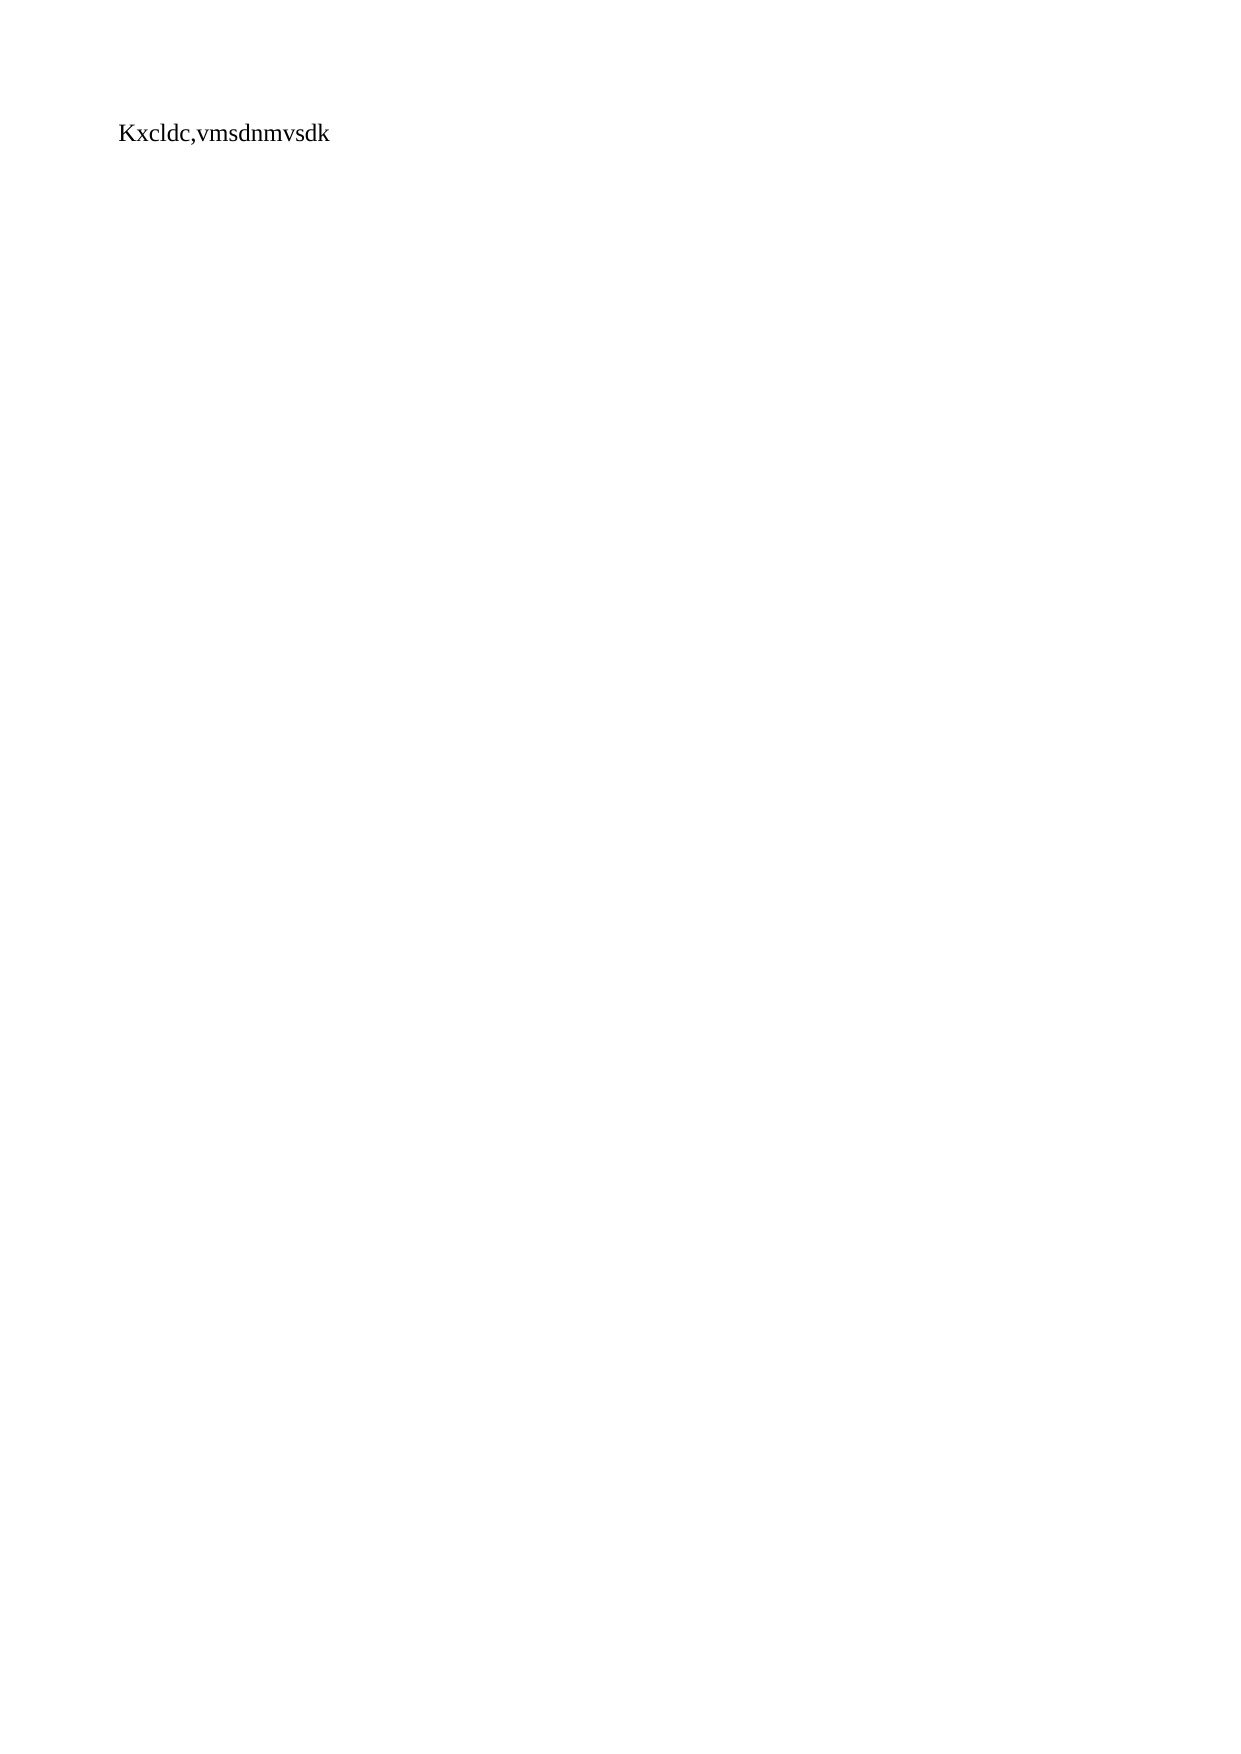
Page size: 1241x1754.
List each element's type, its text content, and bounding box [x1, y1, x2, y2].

text Kxcldc,vmsdnmvsdk [118, 118, 1122, 147]
